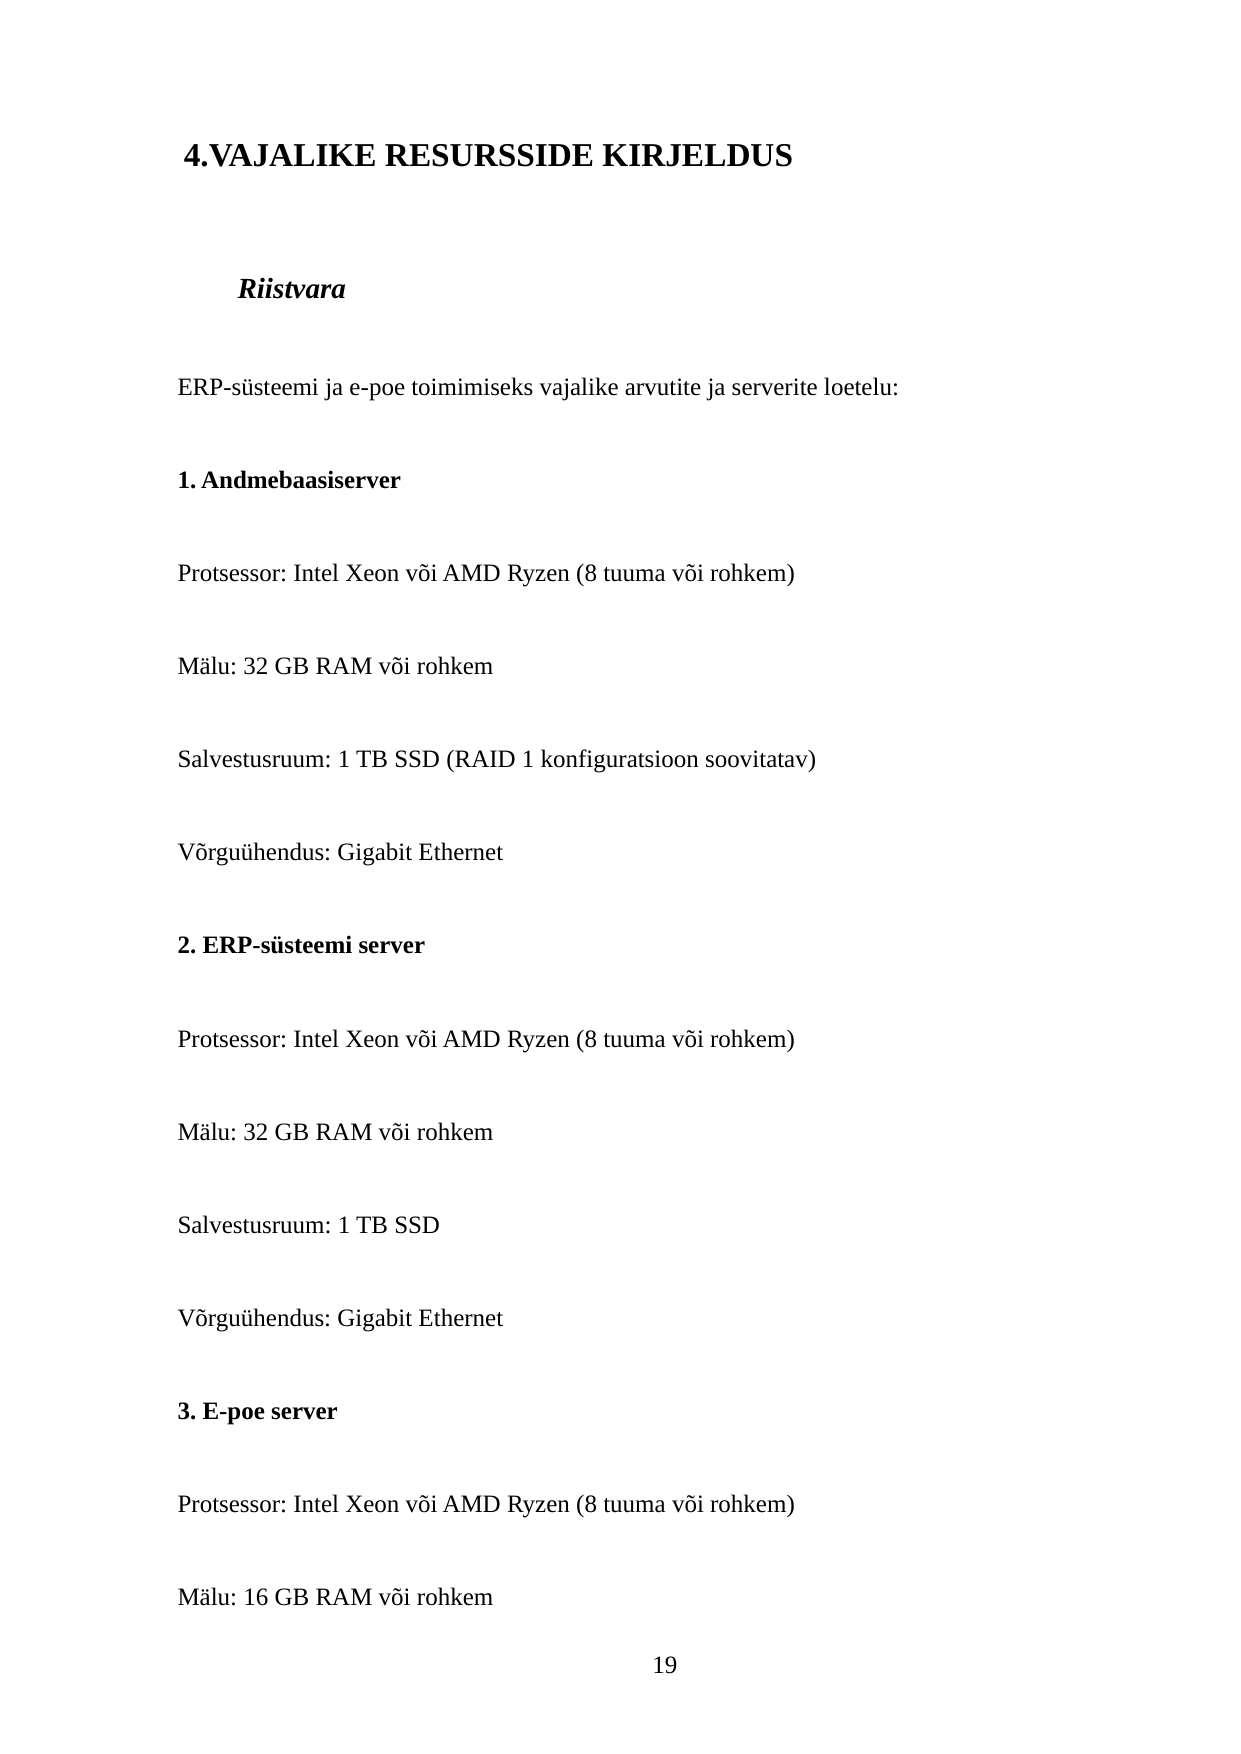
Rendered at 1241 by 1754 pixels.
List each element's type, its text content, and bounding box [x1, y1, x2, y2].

text 4.VAJALIKE Resursside Kirjeldus [177, 135, 1152, 173]
text Mälu: 16 GB RAM või rohkem [177, 1582, 1152, 1611]
text Võrguühendus: Gigabit Ethernet [177, 1303, 1152, 1332]
text Protsessor: Intel Xeon või AMD Ryzen (8 tuuma või rohkem) [177, 1024, 1152, 1052]
text Protsessor: Intel Xeon või AMD Ryzen (8 tuuma või rohkem) [177, 558, 1152, 587]
text Võrguühendus: Gigabit Ethernet [177, 837, 1152, 866]
text 1. Andmebaasiserver [177, 465, 1152, 494]
subtitle Riistvara [237, 271, 1152, 305]
text Mälu: 32 GB RAM või rohkem [177, 1117, 1152, 1146]
text 2. ERP-süsteemi server [177, 931, 1152, 959]
text Salvestusruum: 1 TB SSD [177, 1210, 1152, 1239]
text Mälu: 32 GB RAM või rohkem [177, 651, 1152, 680]
text ERP-süsteemi ja e-poe toimimiseks vajalike arvutite ja serverite loetelu: [177, 372, 1152, 401]
text Salvestusruum: 1 TB SSD (RAID 1 konfiguratsioon soovitatav) [177, 744, 1152, 773]
text Protsessor: Intel Xeon või AMD Ryzen (8 tuuma või rohkem) [177, 1489, 1152, 1518]
text 3. E-poe server [177, 1396, 1152, 1425]
